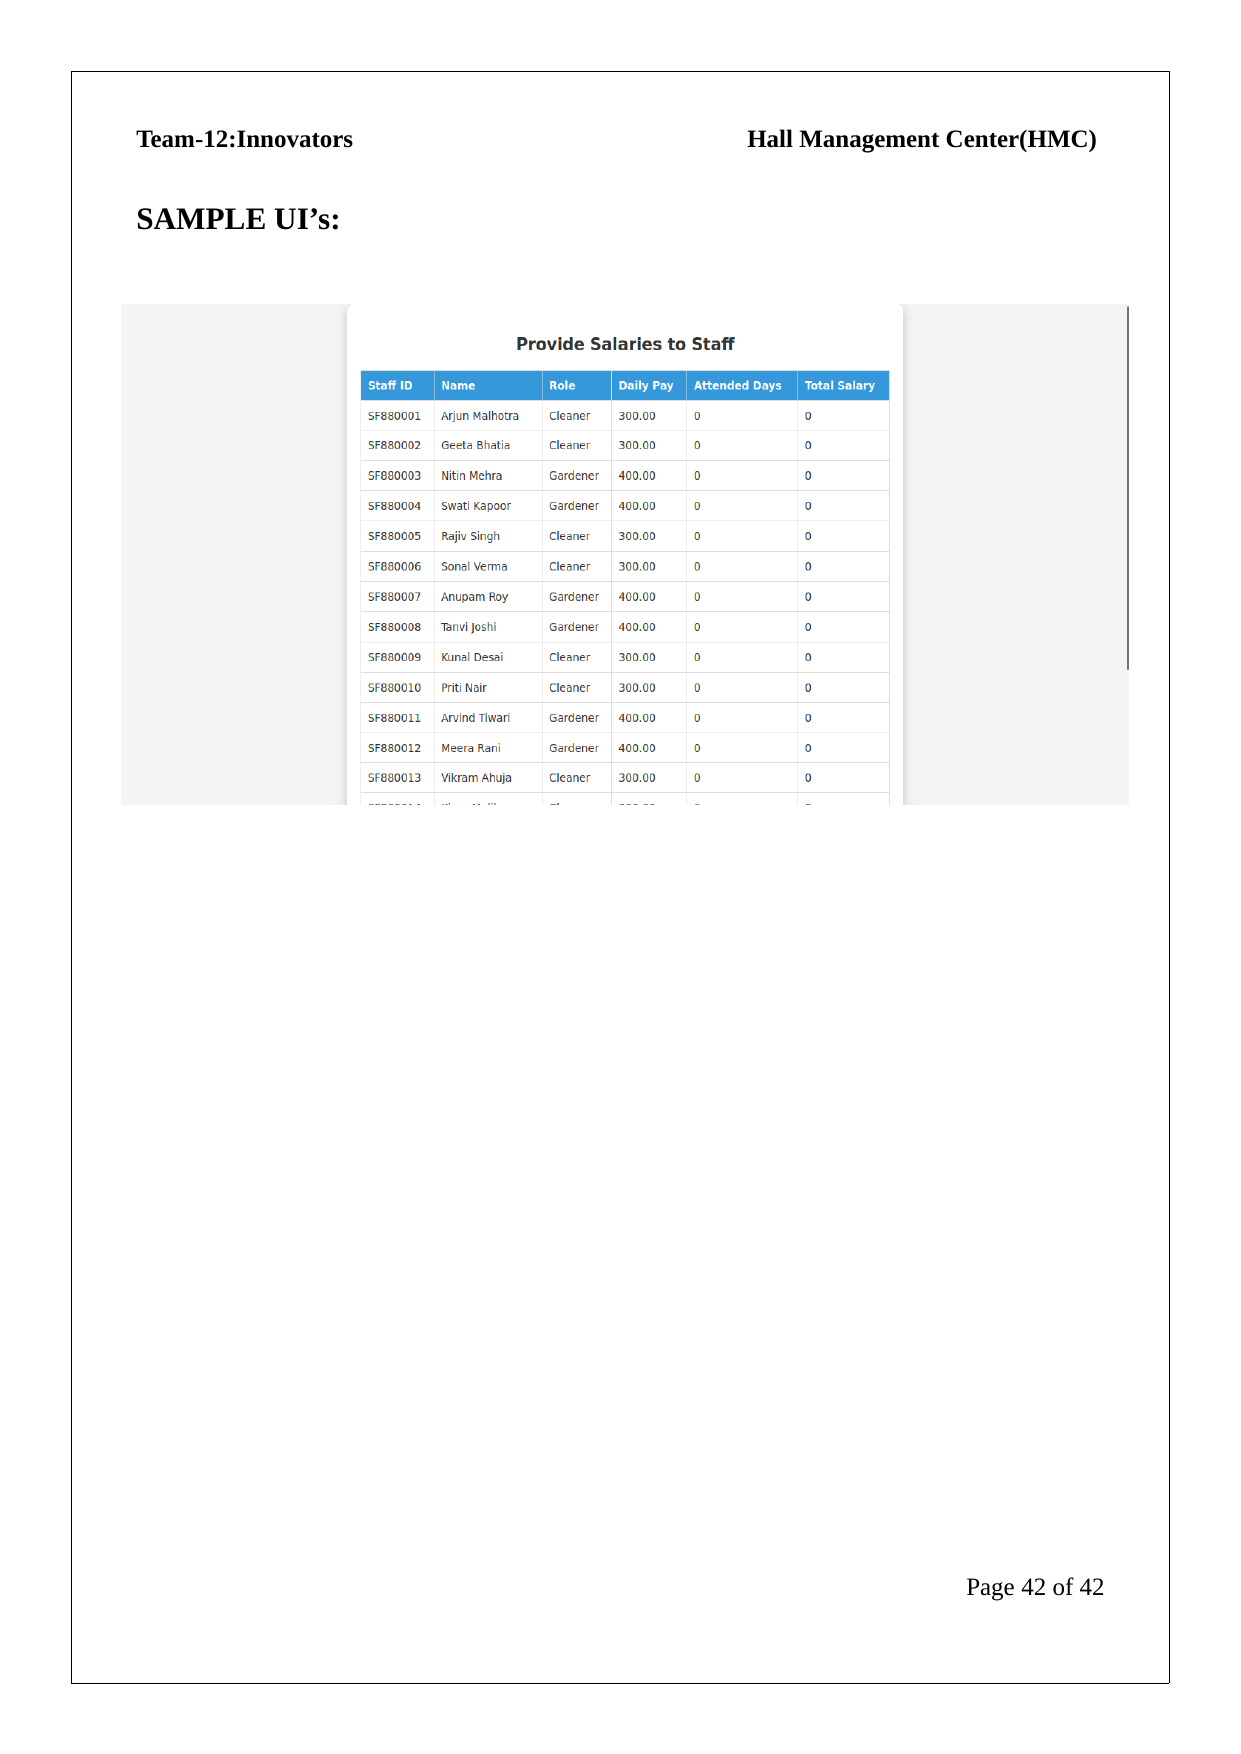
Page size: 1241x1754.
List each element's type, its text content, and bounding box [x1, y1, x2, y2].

text SAMPLE UI’s: [136, 200, 1104, 236]
picture [120, 304, 1129, 805]
